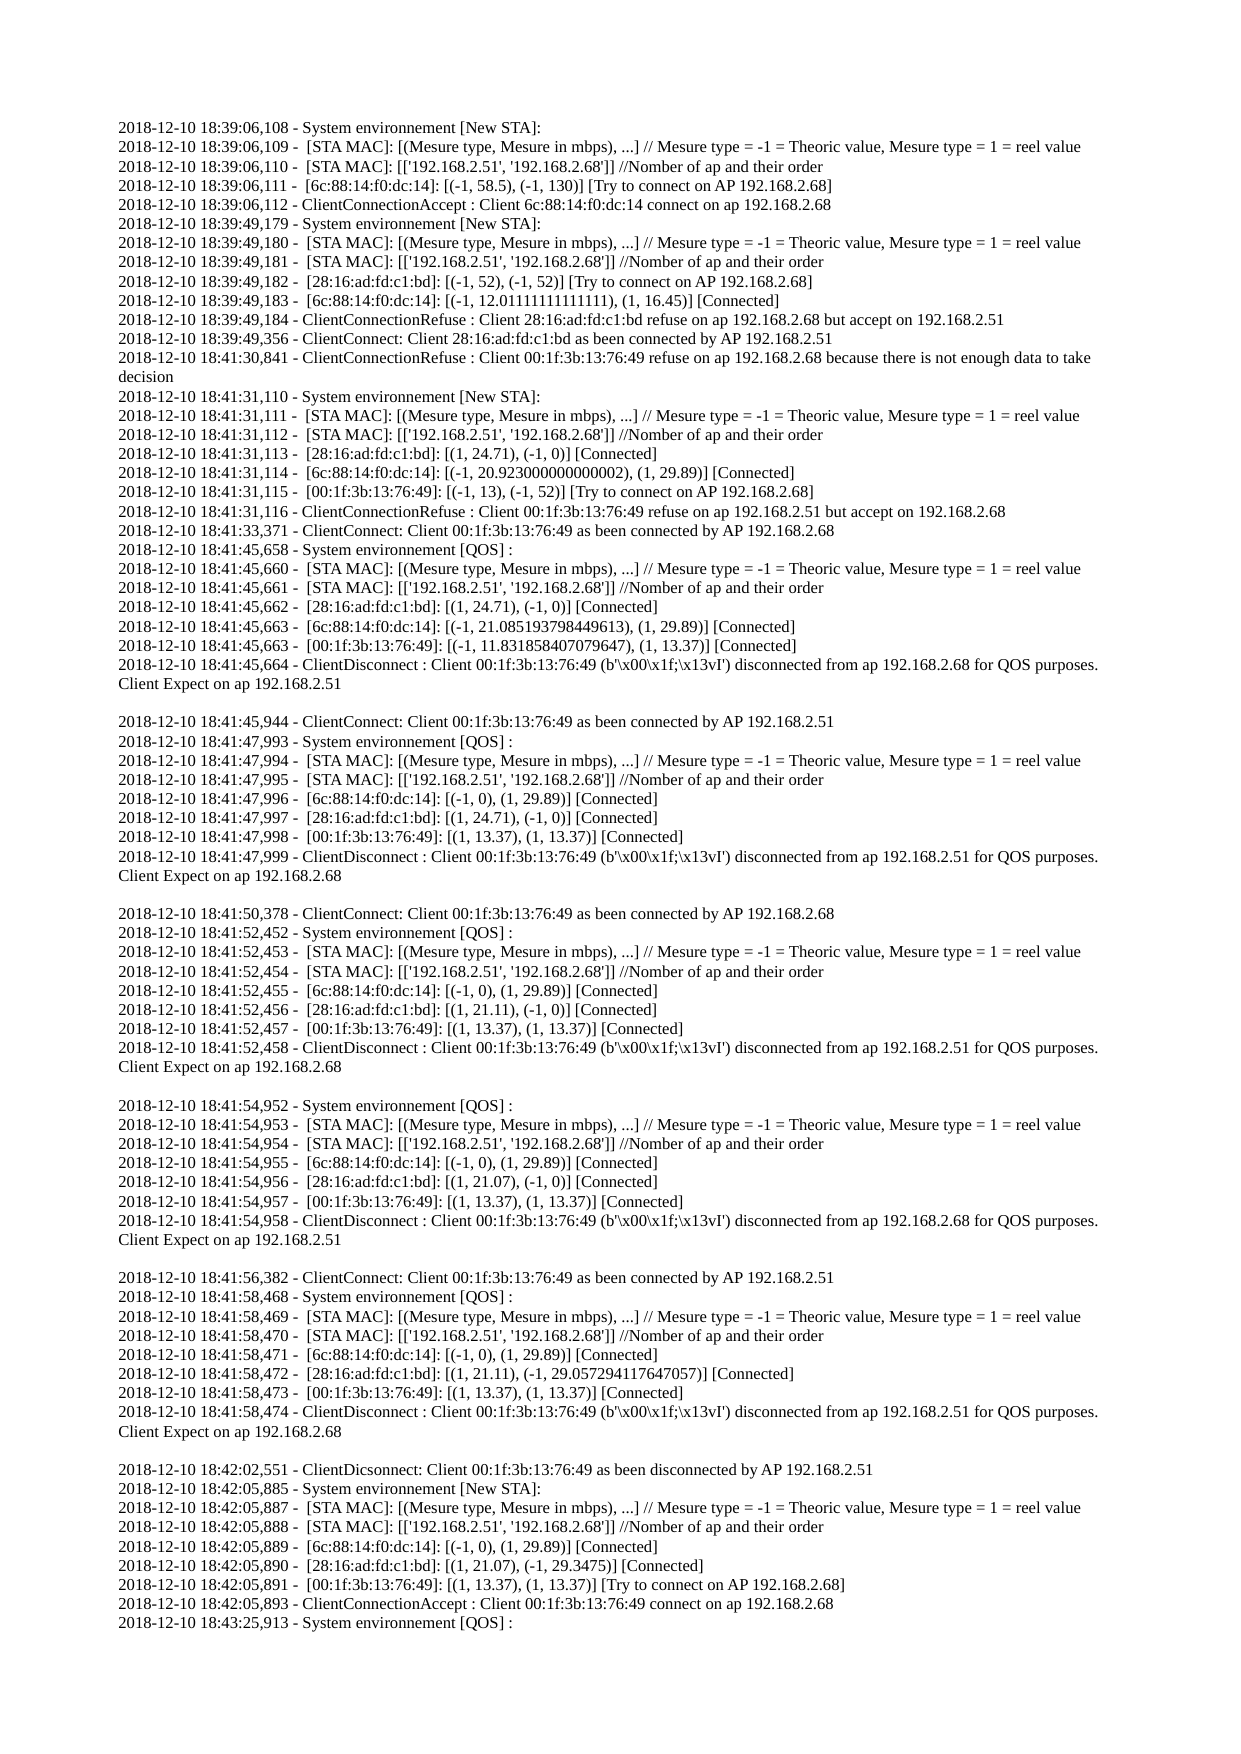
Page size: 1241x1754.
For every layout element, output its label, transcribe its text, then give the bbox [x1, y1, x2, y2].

text 2018-12-10 18:41:31,114 - [6c:88:14:f0:dc:14]: [(-1, 20.923000000000002), (1, 29.89)] [Connected] [118, 463, 1122, 482]
text 2018-12-10 18:41:58,471 - [6c:88:14:f0:dc:14]: [(-1, 0), (1, 29.89)] [Connected] [118, 1345, 1122, 1364]
text 2018-12-10 18:41:31,112 - [STA MAC]: [['192.168.2.51', '192.168.2.68']] //Nomber of ap and their order [118, 425, 1122, 444]
text 2018-12-10 18:41:54,952 - System environnement [QOS] : [118, 1096, 1122, 1115]
text 2018-12-10 18:41:31,116 - ClientConnectionRefuse : Client 00:1f:3b:13:76:49 refuse on ap 192.168.2.51 but accept on 192.168.2.68 [118, 501, 1122, 521]
text 2018-12-10 18:41:31,115 - [00:1f:3b:13:76:49]: [(-1, 13), (-1, 52)] [Try to connect on AP 192.168.2.68] [118, 482, 1122, 501]
text 2018-12-10 18:41:52,453 - [STA MAC]: [(Mesure type, Mesure in mbps), ...] // Mesure type = -1 = Theoric value, Mesure type = 1 = reel value [118, 942, 1122, 961]
text 2018-12-10 18:41:47,997 - [28:16:ad:fd:c1:bd]: [(1, 24.71), (-1, 0)] [Connected] [118, 808, 1122, 827]
text 2018-12-10 18:41:52,454 - [STA MAC]: [['192.168.2.51', '192.168.2.68']] //Nomber of ap and their order [118, 961, 1122, 981]
text 2018-12-10 18:41:47,996 - [6c:88:14:f0:dc:14]: [(-1, 0), (1, 29.89)] [Connected] [118, 789, 1122, 808]
text 2018-12-10 18:39:06,111 - [6c:88:14:f0:dc:14]: [(-1, 58.5), (-1, 130)] [Try to connect on AP 192.168.2.68] [118, 176, 1122, 195]
text 2018-12-10 18:42:05,890 - [28:16:ad:fd:c1:bd]: [(1, 21.07), (-1, 29.3475)] [Connected] [118, 1556, 1122, 1575]
text 2018-12-10 18:41:54,956 - [28:16:ad:fd:c1:bd]: [(1, 21.07), (-1, 0)] [Connected] [118, 1172, 1122, 1191]
text 2018-12-10 18:42:05,885 - System environnement [New STA]: [118, 1479, 1122, 1498]
text 2018-12-10 18:39:06,108 - System environnement [New STA]: [118, 118, 1122, 137]
text 2018-12-10 18:41:50,378 - ClientConnect: Client 00:1f:3b:13:76:49 as been connected by AP 192.168.2.68 [118, 904, 1122, 923]
text 2018-12-10 18:41:54,958 - ClientDisconnect : Client 00:1f:3b:13:76:49 (b'\x00\x1f;\x13vI') disconnected from ap 192.168.2.68 for QOS purposes. Client Expect on ap 192.168.2.51 [118, 1211, 1122, 1249]
text 2018-12-10 18:39:49,180 - [STA MAC]: [(Mesure type, Mesure in mbps), ...] // Mesure type = -1 = Theoric value, Mesure type = 1 = reel value [118, 233, 1122, 252]
text 2018-12-10 18:41:45,663 - [00:1f:3b:13:76:49]: [(-1, 11.831858407079647), (1, 13.37)] [Connected] [118, 636, 1122, 655]
text 2018-12-10 18:39:49,179 - System environnement [New STA]: [118, 214, 1122, 233]
text 2018-12-10 18:41:47,994 - [STA MAC]: [(Mesure type, Mesure in mbps), ...] // Mesure type = -1 = Theoric value, Mesure type = 1 = reel value [118, 751, 1122, 770]
text 2018-12-10 18:39:06,112 - ClientConnectionAccept : Client 6c:88:14:f0:dc:14 connect on ap 192.168.2.68 [118, 195, 1122, 214]
text 2018-12-10 18:41:30,841 - ClientConnectionRefuse : Client 00:1f:3b:13:76:49 refuse on ap 192.168.2.68 because there is not enough data to take decision [118, 348, 1122, 386]
text 2018-12-10 18:39:06,110 - [STA MAC]: [['192.168.2.51', '192.168.2.68']] //Nomber of ap and their order [118, 156, 1122, 176]
text 2018-12-10 18:41:52,455 - [6c:88:14:f0:dc:14]: [(-1, 0), (1, 29.89)] [Connected] [118, 981, 1122, 1000]
text 2018-12-10 18:41:45,663 - [6c:88:14:f0:dc:14]: [(-1, 21.085193798449613), (1, 29.89)] [Connected] [118, 616, 1122, 636]
text 2018-12-10 18:41:45,658 - System environnement [QOS] : [118, 540, 1122, 559]
text 2018-12-10 18:41:54,953 - [STA MAC]: [(Mesure type, Mesure in mbps), ...] // Mesure type = -1 = Theoric value, Mesure type = 1 = reel value [118, 1115, 1122, 1134]
text 2018-12-10 18:41:52,456 - [28:16:ad:fd:c1:bd]: [(1, 21.11), (-1, 0)] [Connected] [118, 1000, 1122, 1019]
text 2018-12-10 18:41:54,955 - [6c:88:14:f0:dc:14]: [(-1, 0), (1, 29.89)] [Connected] [118, 1153, 1122, 1172]
text 2018-12-10 18:43:25,913 - System environnement [QOS] : [118, 1613, 1122, 1632]
text 2018-12-10 18:39:49,183 - [6c:88:14:f0:dc:14]: [(-1, 12.01111111111111), (1, 16.45)] [Connected] [118, 291, 1122, 310]
text 2018-12-10 18:39:49,181 - [STA MAC]: [['192.168.2.51', '192.168.2.68']] //Nomber of ap and their order [118, 252, 1122, 271]
text 2018-12-10 18:41:54,957 - [00:1f:3b:13:76:49]: [(1, 13.37), (1, 13.37)] [Connected] [118, 1191, 1122, 1211]
text 2018-12-10 18:41:45,660 - [STA MAC]: [(Mesure type, Mesure in mbps), ...] // Mesure type = -1 = Theoric value, Mesure type = 1 = reel value [118, 559, 1122, 578]
text 2018-12-10 18:39:06,109 - [STA MAC]: [(Mesure type, Mesure in mbps), ...] // Mesure type = -1 = Theoric value, Mesure type = 1 = reel value [118, 137, 1122, 156]
text 2018-12-10 18:41:58,470 - [STA MAC]: [['192.168.2.51', '192.168.2.68']] //Nomber of ap and their order [118, 1326, 1122, 1345]
text 2018-12-10 18:41:52,458 - ClientDisconnect : Client 00:1f:3b:13:76:49 (b'\x00\x1f;\x13vI') disconnected from ap 192.168.2.51 for QOS purposes. Client Expect on ap 192.168.2.68 [118, 1038, 1122, 1076]
text 2018-12-10 18:41:45,664 - ClientDisconnect : Client 00:1f:3b:13:76:49 (b'\x00\x1f;\x13vI') disconnected from ap 192.168.2.68 for QOS purposes. Client Expect on ap 192.168.2.51 [118, 655, 1122, 693]
text 2018-12-10 18:41:58,468 - System environnement [QOS] : [118, 1287, 1122, 1306]
text 2018-12-10 18:41:52,452 - System environnement [QOS] : [118, 923, 1122, 942]
text 2018-12-10 18:41:33,371 - ClientConnect: Client 00:1f:3b:13:76:49 as been connected by AP 192.168.2.68 [118, 521, 1122, 540]
text 2018-12-10 18:41:31,111 - [STA MAC]: [(Mesure type, Mesure in mbps), ...] // Mesure type = -1 = Theoric value, Mesure type = 1 = reel value [118, 406, 1122, 425]
text 2018-12-10 18:39:49,356 - ClientConnect: Client 28:16:ad:fd:c1:bd as been connected by AP 192.168.2.51 [118, 329, 1122, 348]
text 2018-12-10 18:41:45,662 - [28:16:ad:fd:c1:bd]: [(1, 24.71), (-1, 0)] [Connected] [118, 597, 1122, 616]
text 2018-12-10 18:41:54,954 - [STA MAC]: [['192.168.2.51', '192.168.2.68']] //Nomber of ap and their order [118, 1134, 1122, 1153]
text 2018-12-10 18:41:45,661 - [STA MAC]: [['192.168.2.51', '192.168.2.68']] //Nomber of ap and their order [118, 578, 1122, 597]
text 2018-12-10 18:41:58,472 - [28:16:ad:fd:c1:bd]: [(1, 21.11), (-1, 29.057294117647057)] [Connected] [118, 1364, 1122, 1383]
text 2018-12-10 18:41:47,993 - System environnement [QOS] : [118, 731, 1122, 751]
text 2018-12-10 18:41:31,113 - [28:16:ad:fd:c1:bd]: [(1, 24.71), (-1, 0)] [Connected] [118, 444, 1122, 463]
text 2018-12-10 18:41:45,944 - ClientConnect: Client 00:1f:3b:13:76:49 as been connected by AP 192.168.2.51 [118, 712, 1122, 731]
text 2018-12-10 18:42:05,891 - [00:1f:3b:13:76:49]: [(1, 13.37), (1, 13.37)] [Try to connect on AP 192.168.2.68] [118, 1575, 1122, 1594]
text 2018-12-10 18:39:49,184 - ClientConnectionRefuse : Client 28:16:ad:fd:c1:bd refuse on ap 192.168.2.68 but accept on 192.168.2.51 [118, 310, 1122, 329]
text 2018-12-10 18:42:02,551 - ClientDicsonnect: Client 00:1f:3b:13:76:49 as been disconnected by AP 192.168.2.51 [118, 1460, 1122, 1479]
text 2018-12-10 18:41:47,999 - ClientDisconnect : Client 00:1f:3b:13:76:49 (b'\x00\x1f;\x13vI') disconnected from ap 192.168.2.51 for QOS purposes. Client Expect on ap 192.168.2.68 [118, 846, 1122, 885]
text 2018-12-10 18:41:58,473 - [00:1f:3b:13:76:49]: [(1, 13.37), (1, 13.37)] [Connected] [118, 1383, 1122, 1402]
text 2018-12-10 18:41:47,998 - [00:1f:3b:13:76:49]: [(1, 13.37), (1, 13.37)] [Connected] [118, 827, 1122, 846]
text 2018-12-10 18:41:58,474 - ClientDisconnect : Client 00:1f:3b:13:76:49 (b'\x00\x1f;\x13vI') disconnected from ap 192.168.2.51 for QOS purposes. Client Expect on ap 192.168.2.68 [118, 1402, 1122, 1441]
text 2018-12-10 18:41:58,469 - [STA MAC]: [(Mesure type, Mesure in mbps), ...] // Mesure type = -1 = Theoric value, Mesure type = 1 = reel value [118, 1306, 1122, 1326]
text 2018-12-10 18:42:05,889 - [6c:88:14:f0:dc:14]: [(-1, 0), (1, 29.89)] [Connected] [118, 1536, 1122, 1556]
text 2018-12-10 18:42:05,888 - [STA MAC]: [['192.168.2.51', '192.168.2.68']] //Nomber of ap and their order [118, 1517, 1122, 1536]
text 2018-12-10 18:41:31,110 - System environnement [New STA]: [118, 386, 1122, 406]
text 2018-12-10 18:41:56,382 - ClientConnect: Client 00:1f:3b:13:76:49 as been connected by AP 192.168.2.51 [118, 1268, 1122, 1287]
text 2018-12-10 18:41:52,457 - [00:1f:3b:13:76:49]: [(1, 13.37), (1, 13.37)] [Connected] [118, 1019, 1122, 1038]
text 2018-12-10 18:39:49,182 - [28:16:ad:fd:c1:bd]: [(-1, 52), (-1, 52)] [Try to connect on AP 192.168.2.68] [118, 271, 1122, 291]
text 2018-12-10 18:42:05,887 - [STA MAC]: [(Mesure type, Mesure in mbps), ...] // Mesure type = -1 = Theoric value, Mesure type = 1 = reel value [118, 1498, 1122, 1517]
text 2018-12-10 18:41:47,995 - [STA MAC]: [['192.168.2.51', '192.168.2.68']] //Nomber of ap and their order [118, 770, 1122, 789]
text 2018-12-10 18:42:05,893 - ClientConnectionAccept : Client 00:1f:3b:13:76:49 connect on ap 192.168.2.68 [118, 1594, 1122, 1613]
